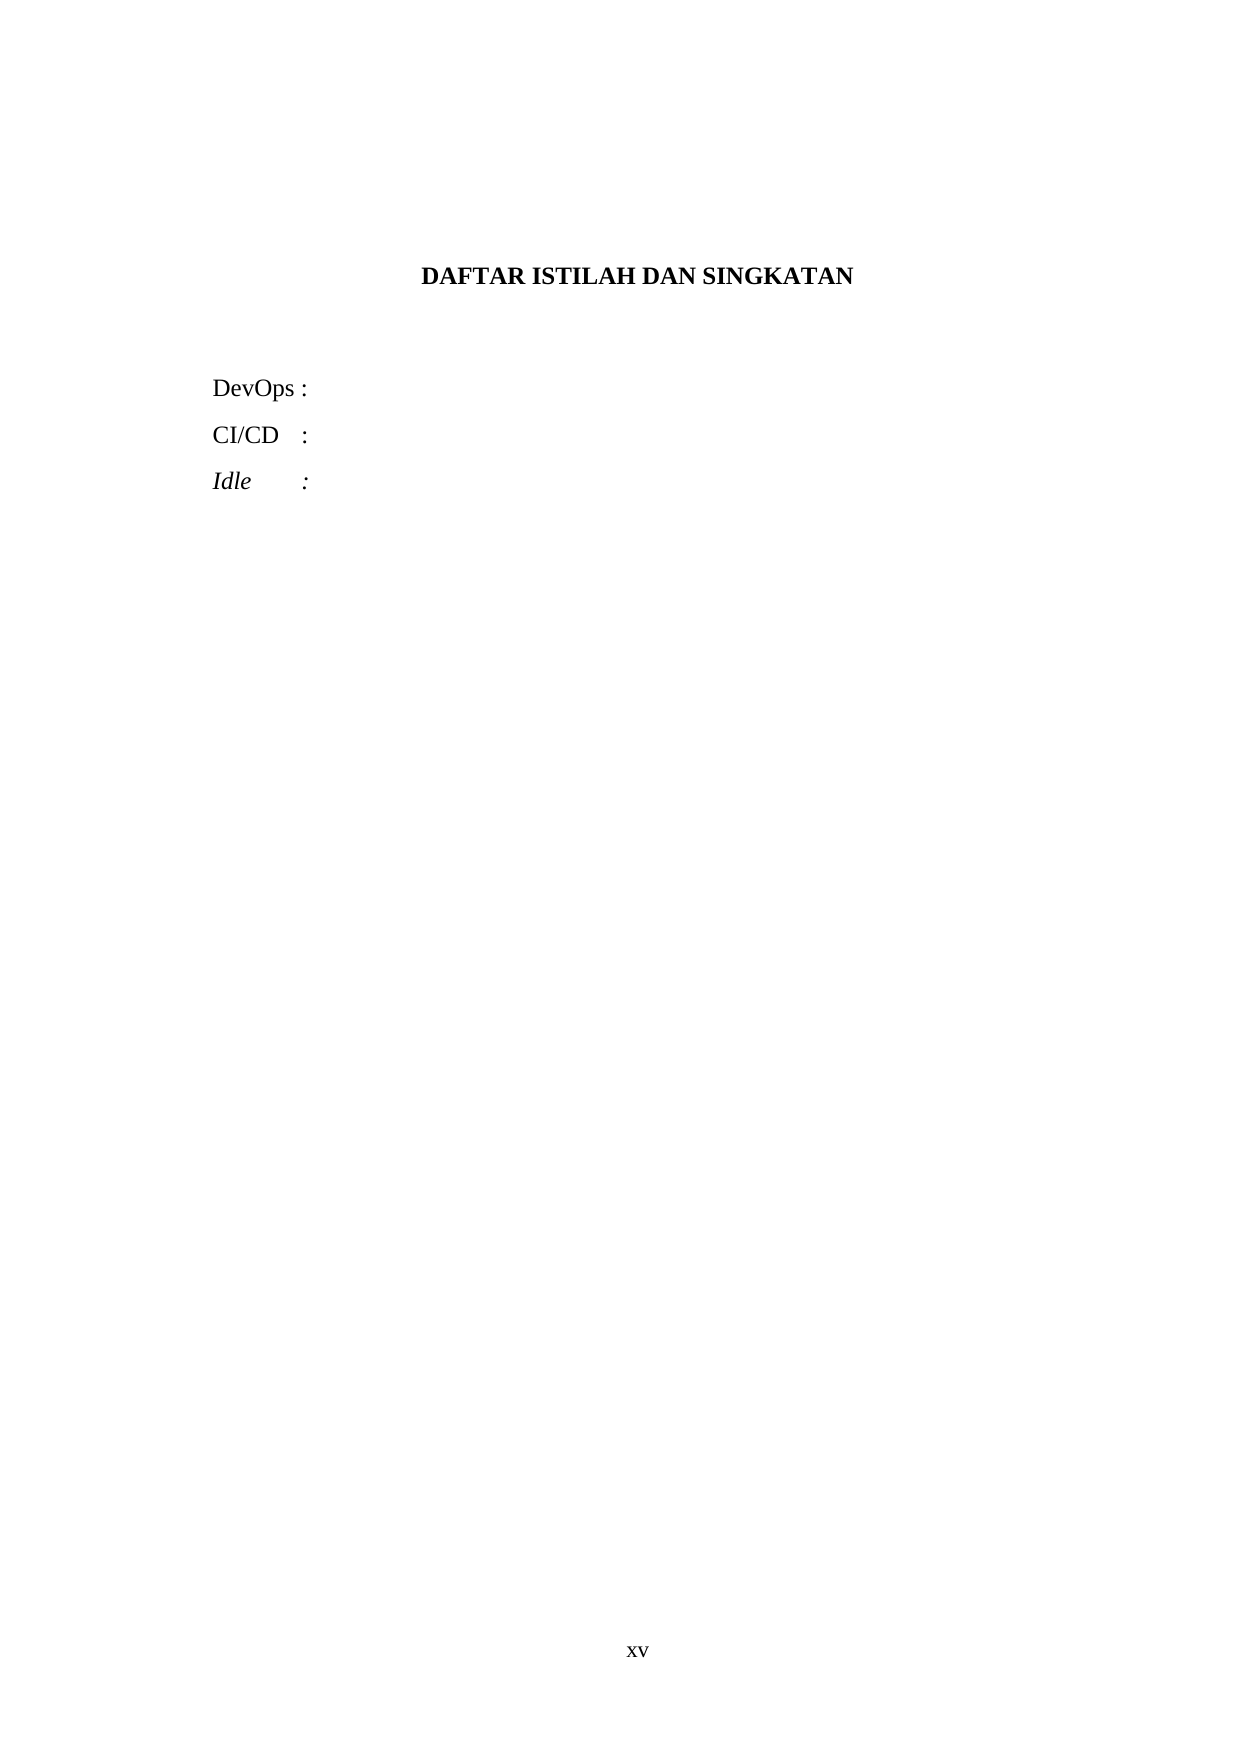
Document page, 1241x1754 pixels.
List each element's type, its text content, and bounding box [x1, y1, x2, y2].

subtitle DAFTAR ISTILAH DAN SINGKATAN [212, 261, 1062, 290]
text CI/CD : [212, 420, 1062, 449]
text Idle : [212, 466, 1062, 495]
text DevOps : [212, 373, 1062, 402]
